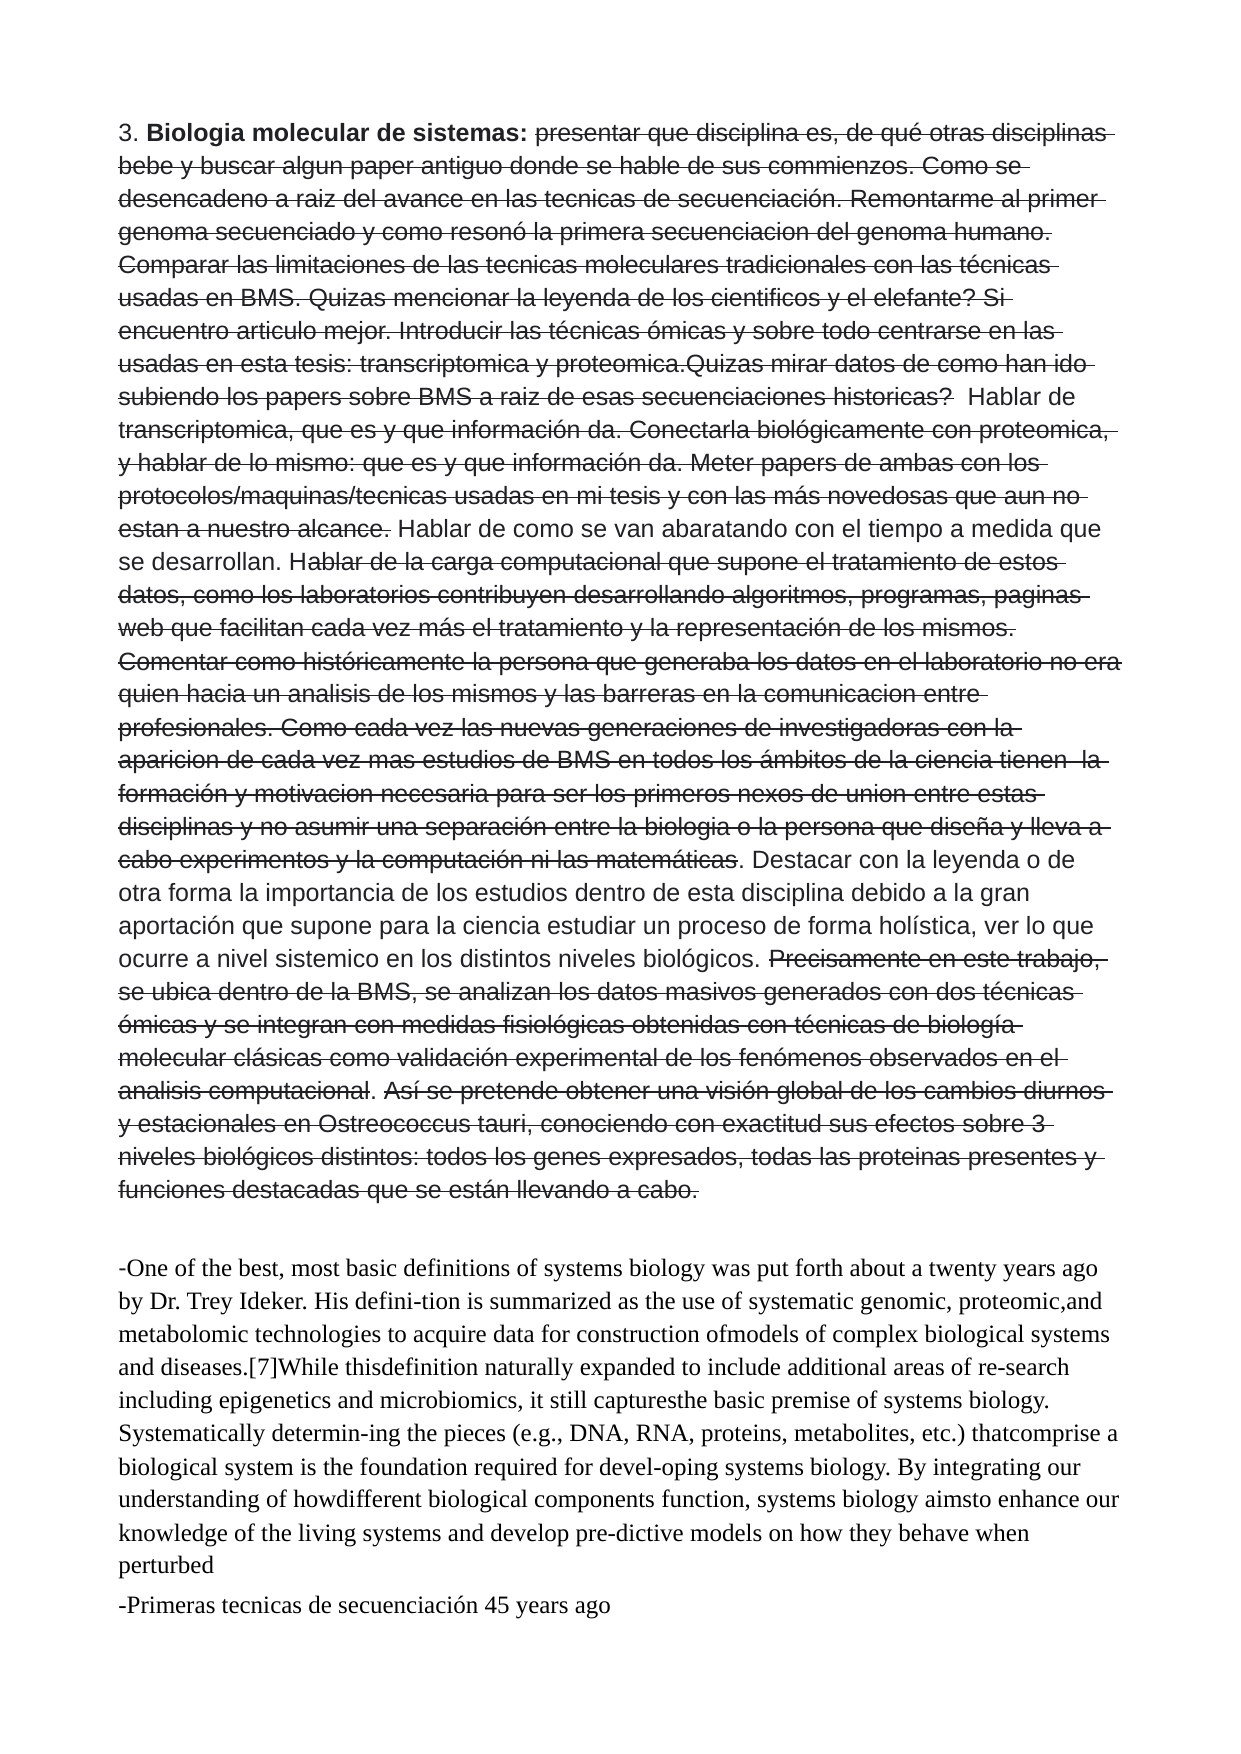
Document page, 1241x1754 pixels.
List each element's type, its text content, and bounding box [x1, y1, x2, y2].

text 3. Biologia molecular de sistemas: presentar que disciplina es, de qué otras disciplinas bebe y buscar algun paper antiguo donde se hable de sus commienzos. Como se desencadeno a raiz del avance en las tecnicas de secuenciación. Remontarme al primer genoma secuenciado y como resonó la primera secuenciacion del genoma humano. Comparar las limitaciones de las tecnicas moleculares tradicionales con las técnicas usadas en BMS. Quizas mencionar la leyenda de los cientificos y el elefante? Si encuentro articulo mejor. Introducir las técnicas ómicas y sobre todo centrarse en las usadas en esta tesis: transcriptomica y proteomica.Quizas mirar datos de como han ido subiendo los papers sobre BMS a raiz de esas secuenciaciones historicas? Hablar de transcriptomica, que es y que información da. Conectarla biológicamente con proteomica, y hablar de lo mismo: que es y que información da. Meter papers de ambas con los protocolos/maquinas/tecnicas usadas en mi tesis y con las más novedosas que aun no estan a nuestro alcance. Hablar de como se van abaratando con el tiempo a medida que se desarrollan. Hablar de la carga computacional que supone el tratamiento de estos datos, como los laboratorios contribuyen desarrollando algoritmos, programas, paginas web que facilitan cada vez más el tratamiento y la representación de los mismos. Comentar como históricamente la persona que generaba los datos en el laboratorio no era quien hacia un analisis de los mismos y las barreras en la comunicacion entre profesionales. Como cada vez las nuevas generaciones de investigadoras con la aparicion de cada vez mas estudios de BMS en todos los ámbitos de la ciencia tienen la formación y motivacion necesaria para ser los primeros nexos de union entre estas disciplinas y no asumir una separación entre la biologia o la persona que diseña y lleva a cabo experimentos y la computación ni las matemáticas. Destacar con la leyenda o de otra forma la importancia de los estudios dentro de esta disciplina debido a la gran aportación que supone para la ciencia estudiar un proceso de forma holística, ver lo que ocurre a nivel sistemico en los distintos niveles biológicos. Precisamente en este trabajo, se ubica dentro de la BMS, se analizan los datos masivos generados con dos técnicas ómicas y se integran con medidas fisiológicas obtenidas con técnicas de biología molecular clásicas como validación experimental de los fenómenos observados en el analisis computacional. Así se pretende obtener una visión global de los cambios diurnos y estacionales en Ostreococcus tauri, conociendo con exactitud sus efectos sobre 3 niveles biológicos distintos: todos los genes expresados, todas las proteinas presentes y funciones destacadas que se están llevando a cabo. [118, 664, 1122, 1203]
text 3. Biologia molecular de sistemas: presentar que disciplina es, de qué otras disciplinas bebe y buscar algun paper antiguo donde se hable de sus commienzos. Como se desencadeno a raiz del avance en las tecnicas de secuenciación. Remontarme al primer genoma secuenciado y como resonó la primera secuenciacion del genoma humano. Comparar las limitaciones de las tecnicas moleculares tradicionales con las técnicas usadas en BMS. Quizas mencionar la leyenda de los cientificos y el elefante? Si encuentro articulo mejor. Introducir las técnicas ómicas y sobre todo centrarse en las usadas en esta tesis: transcriptomica y proteomica.Quizas mirar datos de como han ido subiendo los papers sobre BMS a raiz de esas secuenciaciones historicas? Hablar de transcriptomica, que es y que información da. Conectarla biológicamente con proteomica, y hablar de lo mismo: que es y que información da. Meter papers de ambas con los protocolos/maquinas/tecnicas usadas en mi tesis y con las más novedosas que aun no estan a nuestro alcance. Hablar de como se van abaratando con el tiempo a medida que se desarrollan. Hablar de la carga computacional que supone el tratamiento de estos datos, como los laboratorios contribuyen desarrollando algoritmos, programas, paginas web que facilitan cada vez más el tratamiento y la representación de los mismos. Comentar como históricamente la persona que generaba los datos en el laboratorio no era quien hacia un analisis de los mismos y las barreras en la comunicacion entre profesionales. Como cada vez las nuevas generaciones de investigadoras con la aparicion de cada vez mas estudios de BMS en todos los ámbitos de la ciencia tienen la formación y motivacion necesaria para ser los primeros nexos de union entre estas disciplinas y no asumir una separación entre la biologia o la persona que diseña y lleva a cabo experimentos y la computación ni las matemáticas. Destacar con la leyenda o de otra forma la importancia de los estudios dentro de esta disciplina debido a la gran aportación que supone para la ciencia estudiar un proceso de forma holística, ver lo que ocurre a nivel sistemico en los distintos niveles biológicos. Precisamente en este trabajo, se ubica dentro de la BMS, se analizan los datos masivos generados con dos técnicas ómicas y se integran con medidas fisiológicas obtenidas con técnicas de biología molecular clásicas como validación experimental de los fenómenos observados en el analisis computacional. Así se pretende obtener una visión global de los cambios diurnos y estacionales en Ostreococcus tauri, conociendo con exactitud sus efectos sobre 3 niveles biológicos distintos: todos los genes expresados, todas las proteinas presentes y funciones destacadas que se están llevando a cabo. [118, 118, 1122, 662]
text -One of the best, most basic definitions of systems biology was put forth about a twenty years ago by Dr. Trey Ideker. His defini-tion is summarized as the use of systematic genomic, proteomic,and metabolomic technologies to acquire data for construction ofmodels of complex biological systems and diseases.[7]While thisdefinition naturally expanded to include additional areas of re-search including epigenetics and microbiomics, it still capturesthe basic premise of systems biology. Systematically determin-ing the pieces (e.g., DNA, RNA, proteins, metabolites, etc.) thatcomprise a biological system is the foundation required for devel-oping systems biology. By integrating our understanding of howdifferent biological components function, systems biology aimsto enhance our knowledge of the living systems and develop pre-dictive models on how they behave when perturbed [118, 1253, 1122, 1579]
text -Primeras tecnicas de secuenciación 45 years ago [118, 1590, 1122, 1619]
